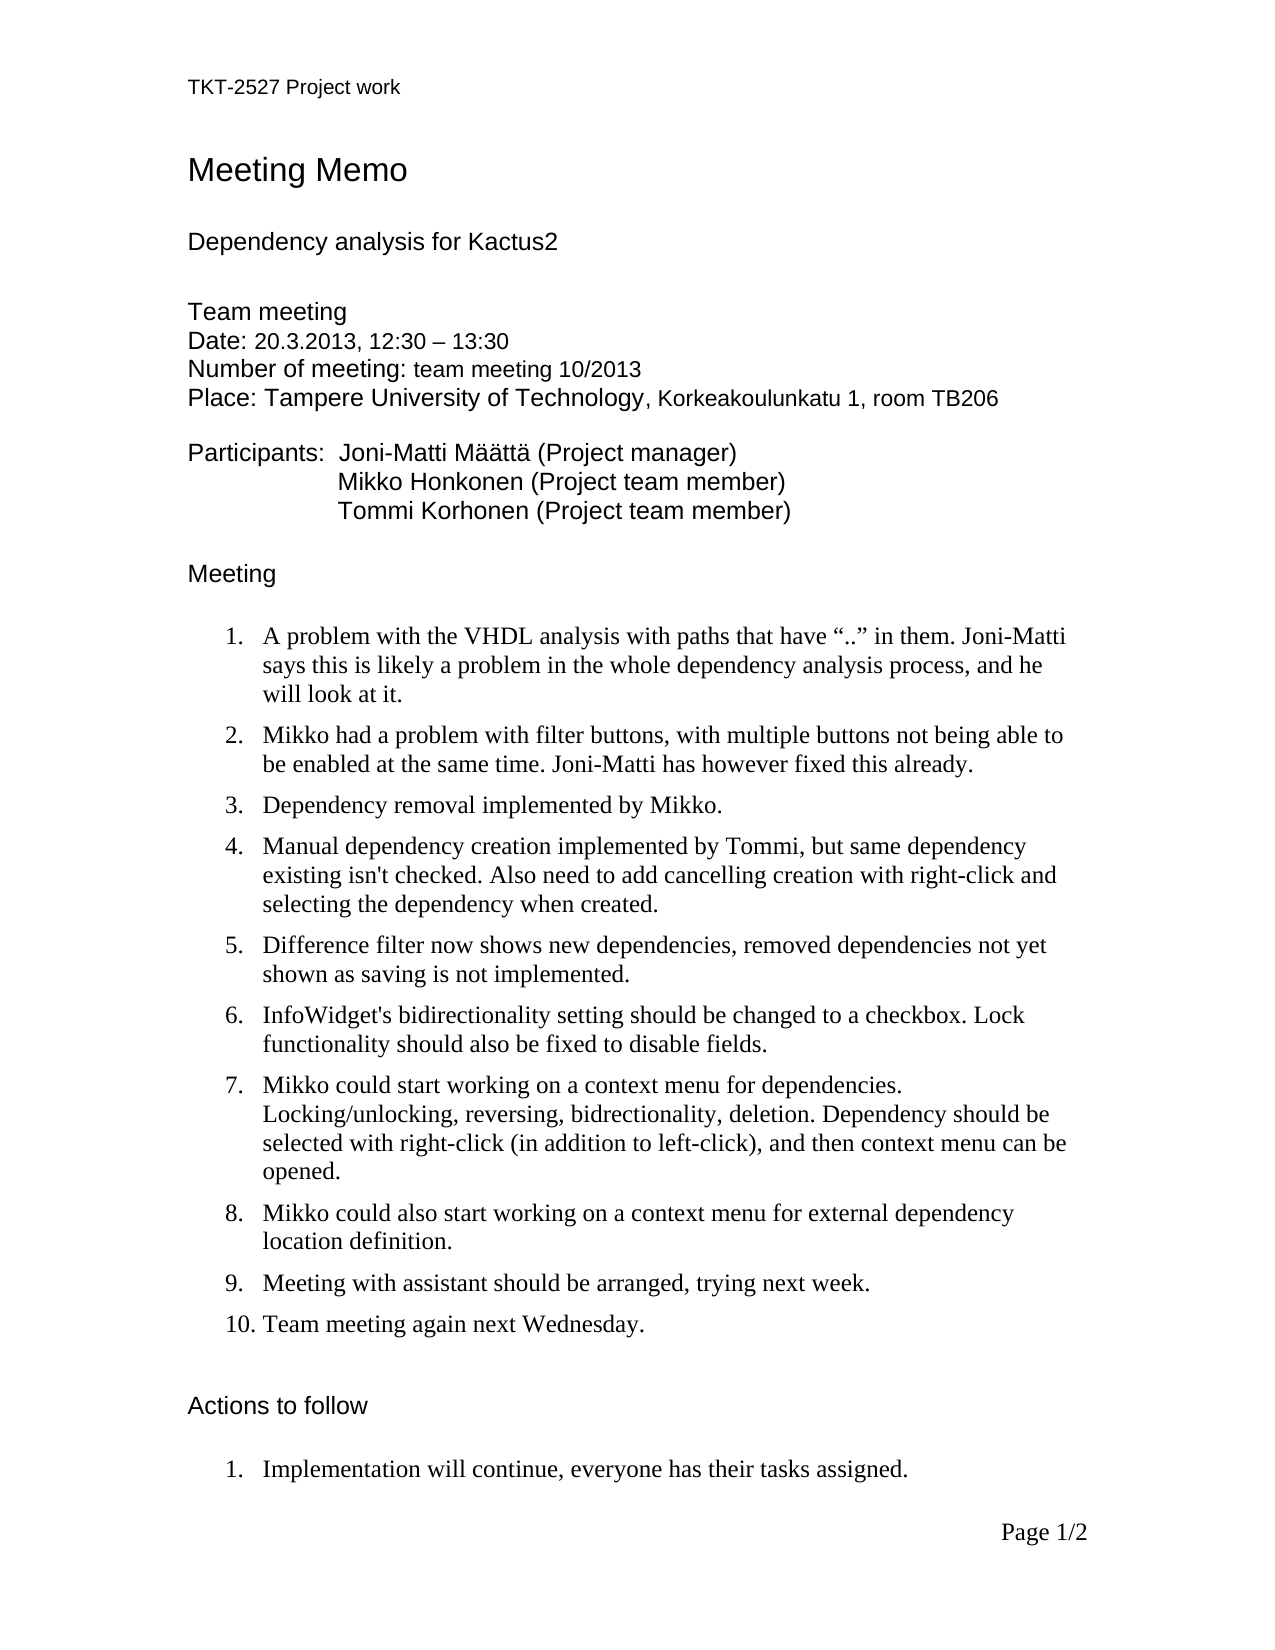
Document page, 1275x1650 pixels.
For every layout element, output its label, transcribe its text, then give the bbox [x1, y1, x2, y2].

text Meeting [187, 558, 1087, 587]
text Number of meeting: team meeting 10/2013 [187, 354, 1087, 383]
list Team meeting again next Wednesday. [225, 1309, 1087, 1338]
text Place: Tampere University of Technology, Korkeakoulunkatu 1, room TB206 [187, 383, 1087, 412]
text Meeting Memo [187, 150, 1087, 188]
list Mikko could start working on a context menu for dependencies. Locking/unlocking, reversing, bidrectionality, deletion. Dependency should be selected with right-click (in addition to left-click), and then context menu can be opened. [225, 1070, 1087, 1185]
text Team meeting [187, 297, 1087, 326]
list Manual dependency creation implemented by Tommi, but same dependency existing isn't checked. Also need to add cancelling creation with right-click and selecting the dependency when created. [225, 831, 1087, 918]
list A problem with the VHDL analysis with paths that have “..” in them. Joni-Matti says this is likely a problem in the whole dependency analysis process, and he will look at it. [225, 621, 1087, 708]
list Mikko could also start working on a context menu for external dependency location definition. [225, 1198, 1087, 1255]
list Difference filter now shows new dependencies, removed dependencies not yet shown as saving is not implemented. [225, 930, 1087, 988]
text Participants: Joni-Matti Määttä (Project manager) [187, 438, 1087, 467]
list Dependency removal implemented by Mikko. [225, 790, 1087, 819]
text Mikko Honkonen (Project team member) [262, 467, 1087, 496]
text Date: 20.3.2013, 12:30 – 13:30 [187, 326, 1087, 354]
list Implementation will continue, everyone has their tasks assigned. [225, 1454, 1087, 1483]
text Tommi Korhonen (Project team member) [262, 496, 1087, 524]
list InfoWidget's bidirectionality setting should be changed to a checkbox. Lock functionality should also be fixed to disable fields. [225, 1000, 1087, 1058]
text Dependency analysis for Kactus2 [187, 227, 1087, 256]
list Mikko had a problem with filter buttons, with multiple buttons not being able to be enabled at the same time. Joni-Matti has however fixed this already. [225, 720, 1087, 778]
text Actions to follow [187, 1391, 1087, 1420]
list Meeting with assistant should be arranged, trying next week. [225, 1268, 1087, 1296]
